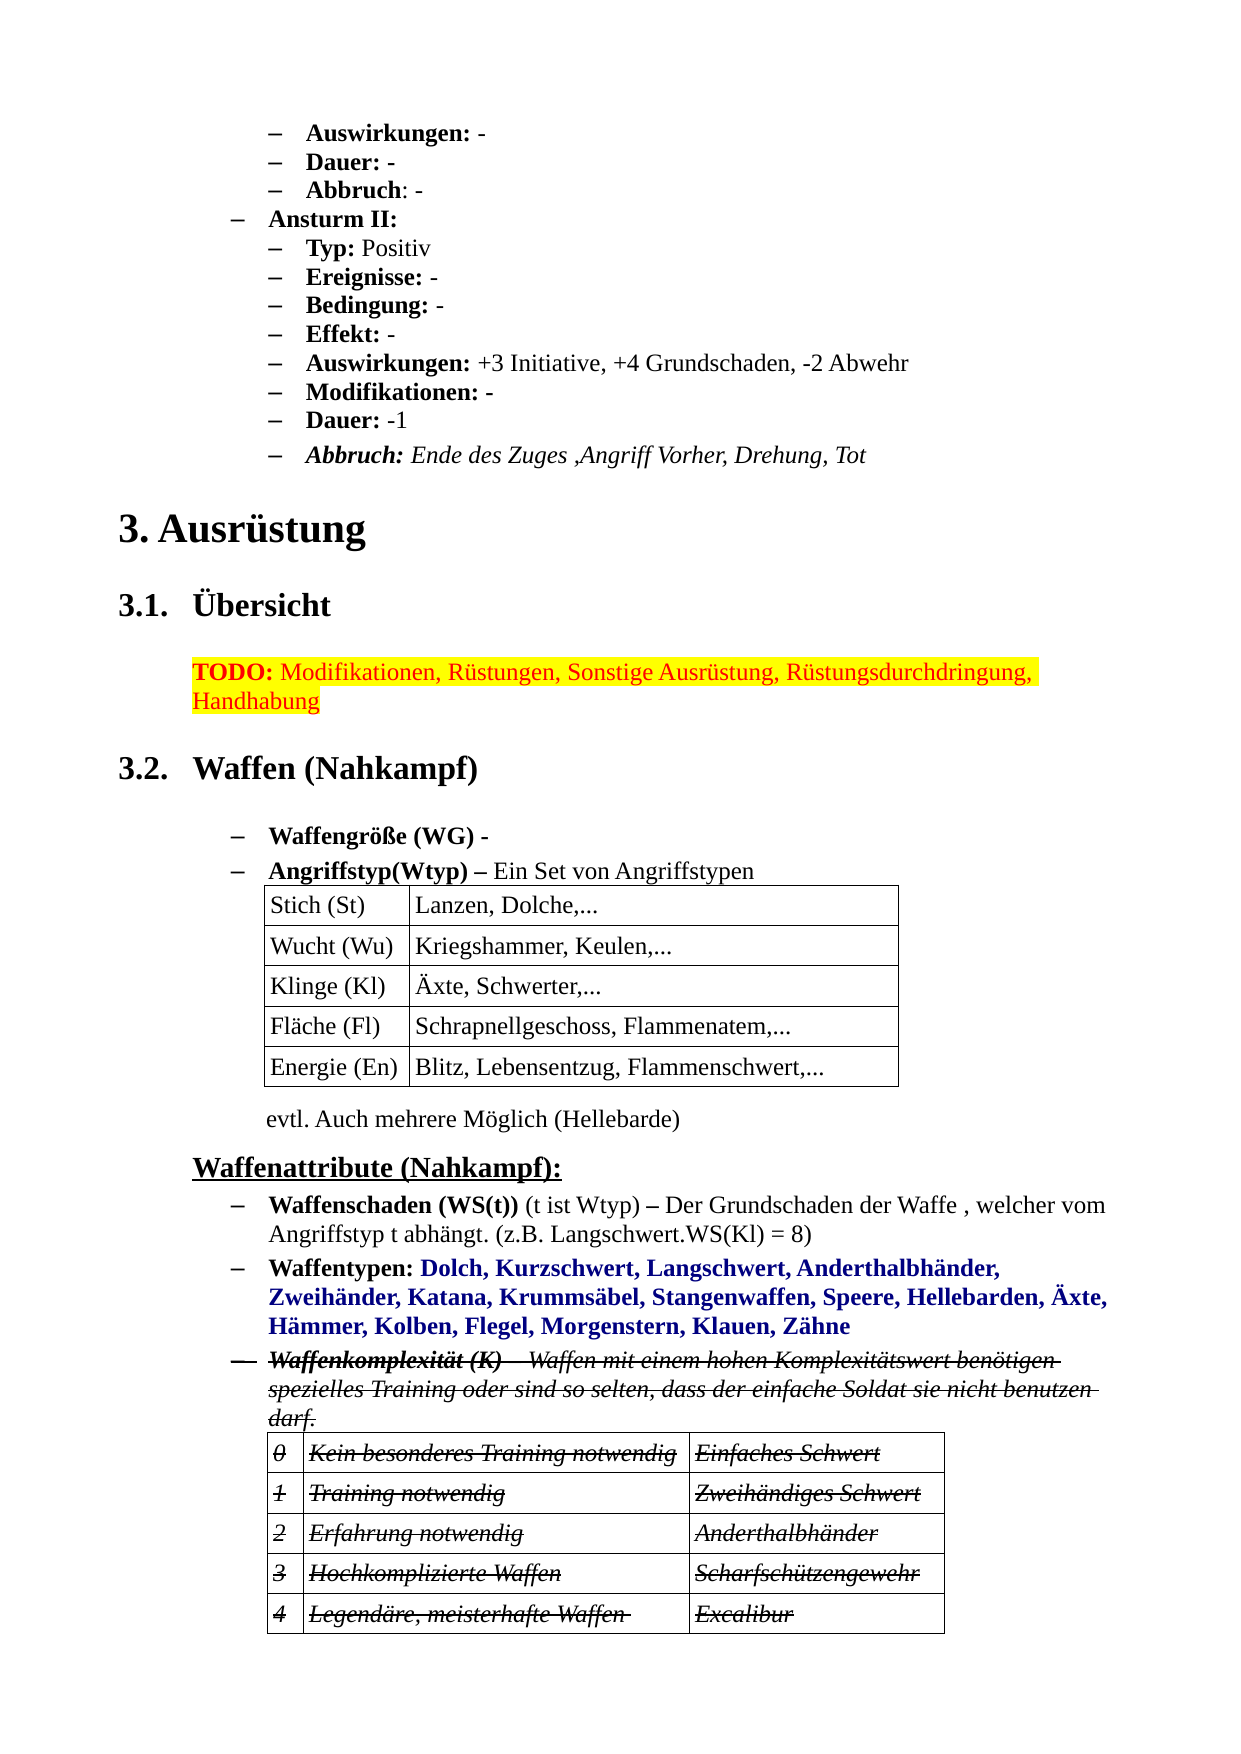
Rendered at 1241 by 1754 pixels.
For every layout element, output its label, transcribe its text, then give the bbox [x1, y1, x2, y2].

list Waffentypen: Dolch, Kurzschwert, Langschwert, Anderthalbhänder, Zweihänder, Katana, Krummsäbel, Stangenwaffen, Speere, Hellebarden, Äxte, Hämmer, Kolben, Flegel, Morgenstern, Klauen, Zähne [231, 1253, 1122, 1339]
list Waffengröße (WG) - [231, 821, 1122, 850]
table_cell Erfahrung notwendig [304, 1514, 689, 1553]
text 3.1. Übersicht [118, 585, 1122, 623]
table_cell Äxte, Schwerter,... [410, 966, 898, 1006]
list 3. Ausrüstung [115, 504, 1122, 552]
table_cell Zweihändiges Schwert [690, 1473, 944, 1512]
list Auswirkungen: +3 Initiative, +4 Grundschaden, -2 Abwehr [268, 348, 1122, 377]
table_cell 4 [268, 1594, 303, 1633]
text Waffenattribute (Nahkampf): [118, 1150, 1122, 1184]
table_header Einfaches Schwert [690, 1433, 944, 1472]
table_header 0 [268, 1433, 303, 1472]
list Abbruch: Ende des Zuges ,Angriff Vorher, Drehung, Tot [268, 440, 1122, 469]
table_cell 3 [268, 1554, 303, 1593]
list Dauer: - [268, 147, 1122, 176]
table_cell Energie (En) [265, 1047, 409, 1086]
table_header Stich (St) [265, 886, 409, 925]
table_cell Wucht (Wu) [265, 926, 409, 965]
table_header Lanzen, Dolche,... [410, 886, 898, 925]
list Dauer: -1 [268, 406, 1122, 434]
list Ansturm II: [231, 204, 1122, 233]
table_cell Legendäre, meisterhafte Waffen [304, 1594, 689, 1633]
list Typ: Positiv [268, 233, 1122, 262]
text TODO: Modifikationen, Rüstungen, Sonstige Ausrüstung, Rüstungsdurchdringung, Handhabung [118, 657, 1122, 714]
list Effekt: - [268, 319, 1122, 348]
table_cell 1 [268, 1473, 303, 1512]
list Abbruch: - [268, 176, 1122, 204]
table_cell Blitz, Lebensentzug, Flammenschwert,... [410, 1047, 898, 1086]
table_cell Hochkomplizierte Waffen [304, 1554, 689, 1593]
table_header Kein besonderes Training notwendig [304, 1433, 689, 1472]
table_cell Excalibur [690, 1594, 944, 1633]
text 3.2. Waffen (Nahkampf) [118, 748, 1122, 786]
table_cell Fläche (Fl) [265, 1007, 409, 1046]
table_cell 2 [268, 1514, 303, 1553]
list Auswirkungen: - [268, 118, 1122, 147]
table_cell Klinge (Kl) [265, 966, 409, 1006]
list Angriffstyp(Wtyp) – Ein Set von Angriffstypen [231, 856, 1122, 884]
table_cell Anderthalbhänder [690, 1514, 944, 1553]
list Bedingung: - [268, 291, 1122, 319]
list Modifikationen: - [268, 377, 1122, 406]
table_cell Schrapnellgeschoss, Flammenatem,... [410, 1007, 898, 1046]
table_cell Training notwendig [304, 1473, 689, 1512]
text evtl. Auch mehrere Möglich (Hellebarde) [118, 1104, 1122, 1133]
list Waffenschaden (WS(t)) (t ist Wtyp) – Der Grundschaden der Waffe , welcher vom Angriffstyp t abhängt. (z.B. Langschwert.WS(Kl) = 8) [231, 1190, 1122, 1247]
list Waffenkomplexität (K) – Waffen mit einem hohen Komplexitätswert benötigen spezielles Training oder sind so selten, dass der einfache Soldat sie nicht benutzen darf. [231, 1346, 1122, 1432]
table_cell Kriegshammer, Keulen,... [410, 926, 898, 965]
table_cell Scharfschützengewehr [690, 1554, 944, 1593]
list Ereignisse: - [268, 262, 1122, 291]
